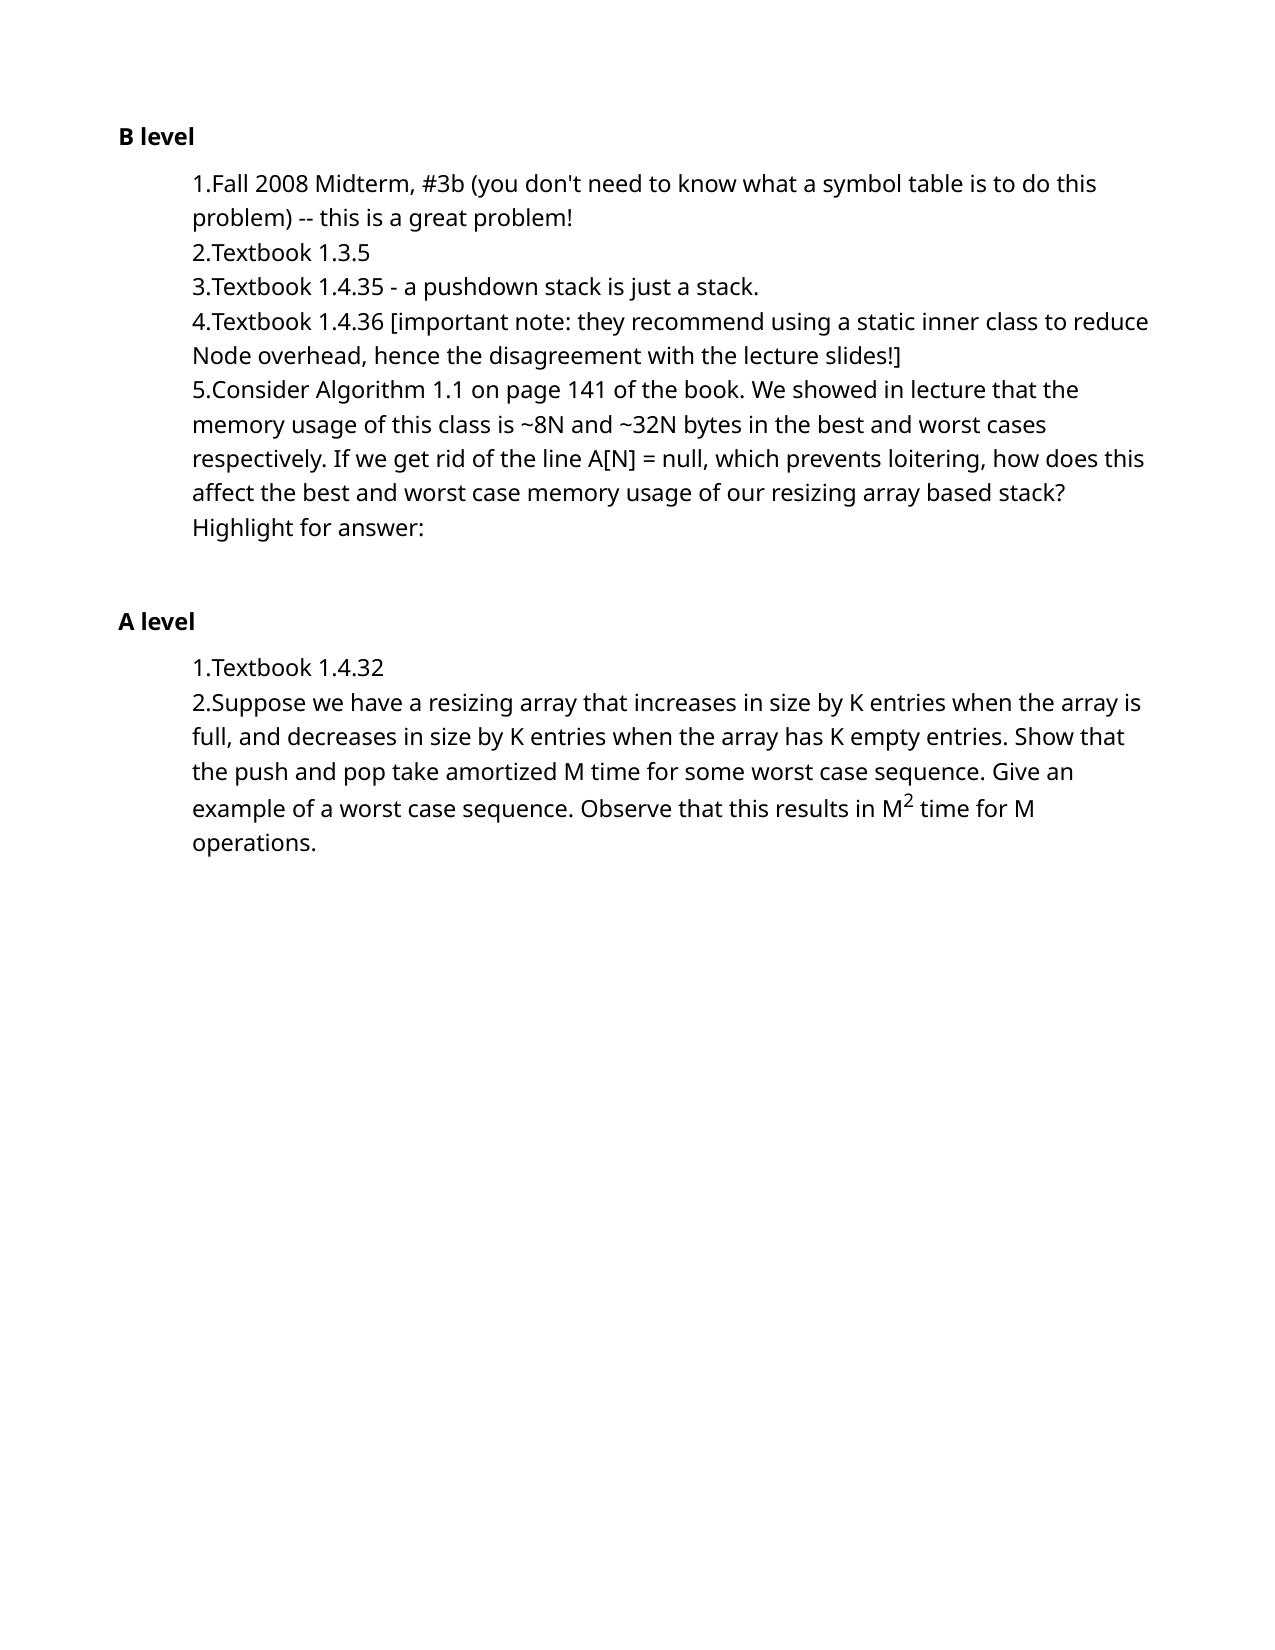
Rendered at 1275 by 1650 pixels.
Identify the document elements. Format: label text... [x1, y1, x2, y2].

list Textbook 1.3.5 [118, 234, 1157, 268]
list Suppose we have a resizing array that increases in size by K entries when the array is full, and decreases in size by K entries when the array has K empty entries. Show that the push and pop take amortized M time for some worst case sequence. Give an example of a worst case sequence. Observe that this results in M2 time for M operations. [118, 684, 1157, 859]
list Textbook 1.4.36 [important note: they recommend using a static inner class to reduce Node overhead, hence the disagreement with the lecture slides!] [118, 302, 1157, 371]
subtitle B level [118, 118, 1157, 152]
subtitle A level [118, 602, 1157, 637]
list Consider Algorithm 1.1 on page 141 of the book. We showed in lecture that the memory usage of this class is ~8N and ~32N bytes in the best and worst cases respectively. If we get rid of the line A[N] = null, which prevents loitering, how does this affect the best and worst case memory usage of our resizing array based stack? Highlight for answer: It doesn't! Follow up question with no provided answer: Then why do we care? [118, 371, 1157, 577]
list Textbook 1.4.32 [118, 649, 1157, 684]
list Textbook 1.4.35 - a pushdown stack is just a stack. [118, 268, 1157, 302]
list Fall 2008 Midterm, #3b (you don't need to know what a symbol table is to do this problem) -- this is a great problem! [118, 165, 1157, 234]
